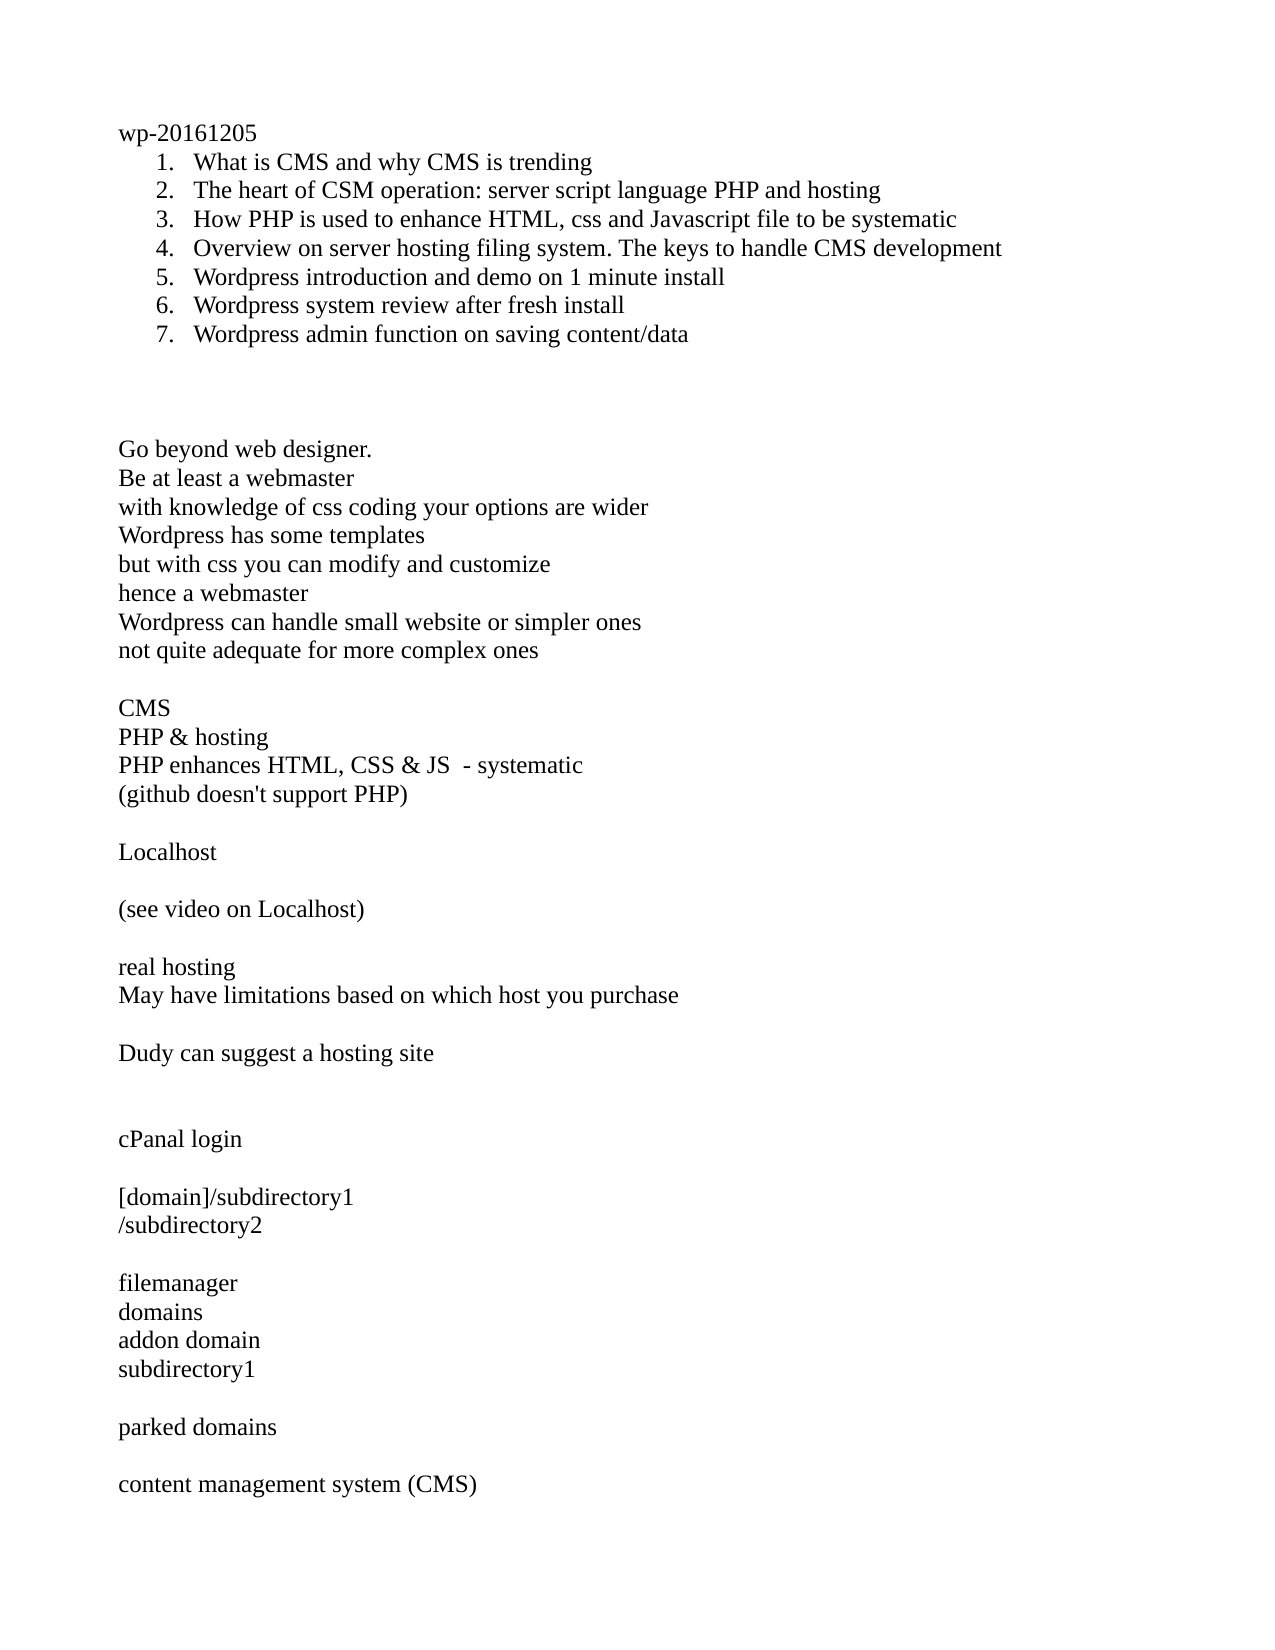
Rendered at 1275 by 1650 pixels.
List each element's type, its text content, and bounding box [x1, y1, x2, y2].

text but with css you can modify and customize [118, 549, 1157, 578]
text Be at least a webmaster [118, 463, 1157, 492]
text parked domains [118, 1412, 1157, 1441]
text with knowledge of css coding your options are wider [118, 492, 1157, 521]
text /subdirectory2 [118, 1211, 1157, 1239]
list The heart of CSM operation: server script language PHP and hosting [156, 176, 1157, 204]
text (github doesn't support PHP) [118, 779, 1157, 808]
list Overview on server hosting filing system. The keys to handle CMS development [156, 233, 1157, 262]
text Go beyond web designer. [118, 434, 1157, 463]
text wp-20161205 [118, 118, 1157, 147]
list Wordpress admin function on saving content/data [156, 319, 1157, 348]
list Wordpress introduction and demo on 1 minute install [156, 262, 1157, 291]
text PHP enhances HTML, CSS & JS - systematic [118, 751, 1157, 779]
text May have limitations based on which host you purchase [118, 981, 1157, 1009]
text domains [118, 1297, 1157, 1326]
list Wordpress system review after fresh install [156, 291, 1157, 319]
list How PHP is used to enhance HTML, css and Javascript file to be systematic [156, 204, 1157, 233]
text not quite adequate for more complex ones [118, 636, 1157, 664]
text hence a webmaster [118, 578, 1157, 607]
text Wordpress can handle small website or simpler ones [118, 607, 1157, 636]
text cPanal login [118, 1124, 1157, 1153]
text Dudy can suggest a hosting site [118, 1038, 1157, 1067]
text (see video on Localhost) [118, 894, 1157, 923]
text Localhost [118, 837, 1157, 866]
text PHP & hosting [118, 722, 1157, 751]
text real hosting [118, 952, 1157, 981]
text Wordpress has some templates [118, 521, 1157, 549]
text [domain]/subdirectory1 [118, 1182, 1157, 1211]
text subdirectory1 [118, 1354, 1157, 1383]
list What is CMS and why CMS is trending [156, 147, 1157, 176]
text addon domain [118, 1326, 1157, 1354]
text filemanager [118, 1268, 1157, 1297]
text CMS [118, 693, 1157, 722]
text content management system (CMS) [118, 1469, 1157, 1498]
